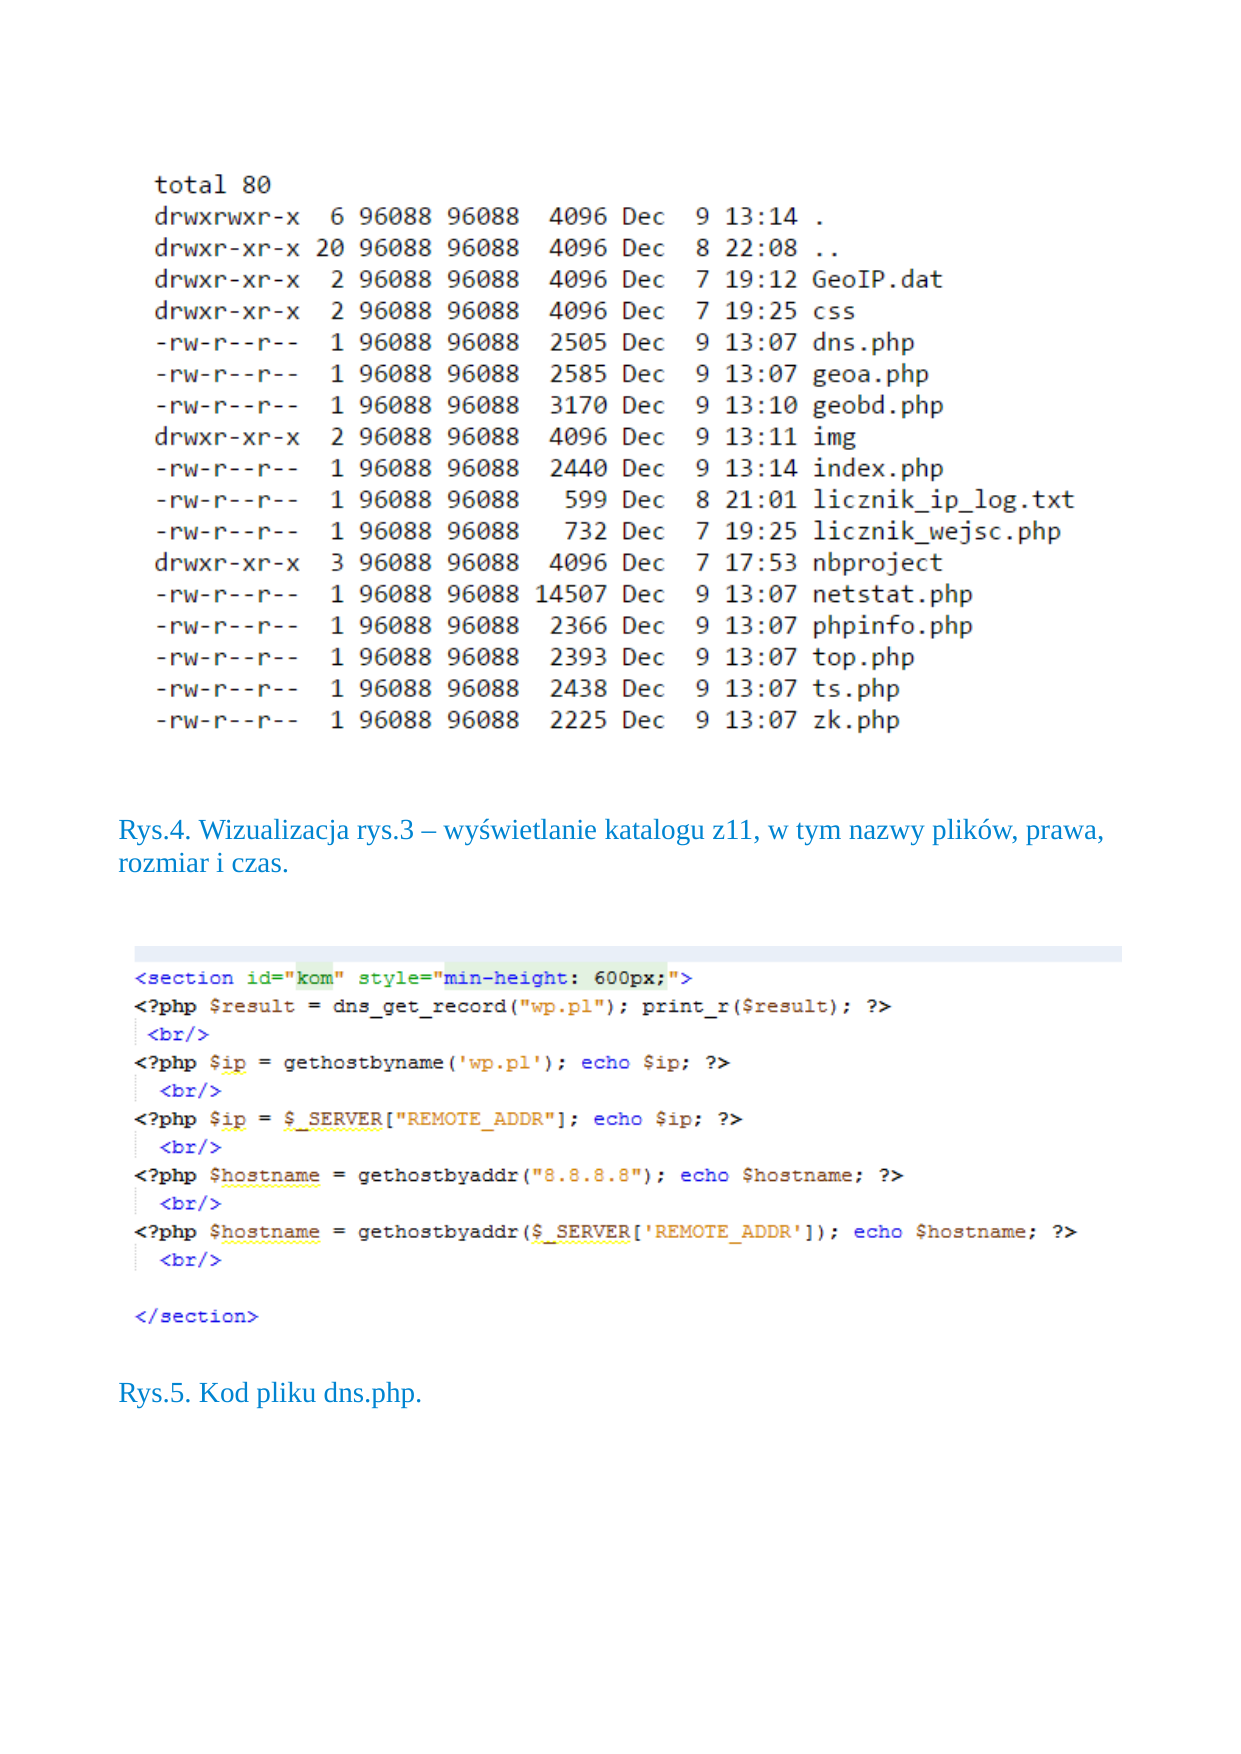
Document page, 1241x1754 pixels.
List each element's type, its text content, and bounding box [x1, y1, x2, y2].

text Rys.4. Wizualizacja rys.3 – wyświetlanie katalogu z11, w tym nazwy plików, prawa, rozmiar i czas. [118, 812, 1122, 879]
text Rys.5. Kod pliku dns.php. [118, 1376, 1122, 1409]
